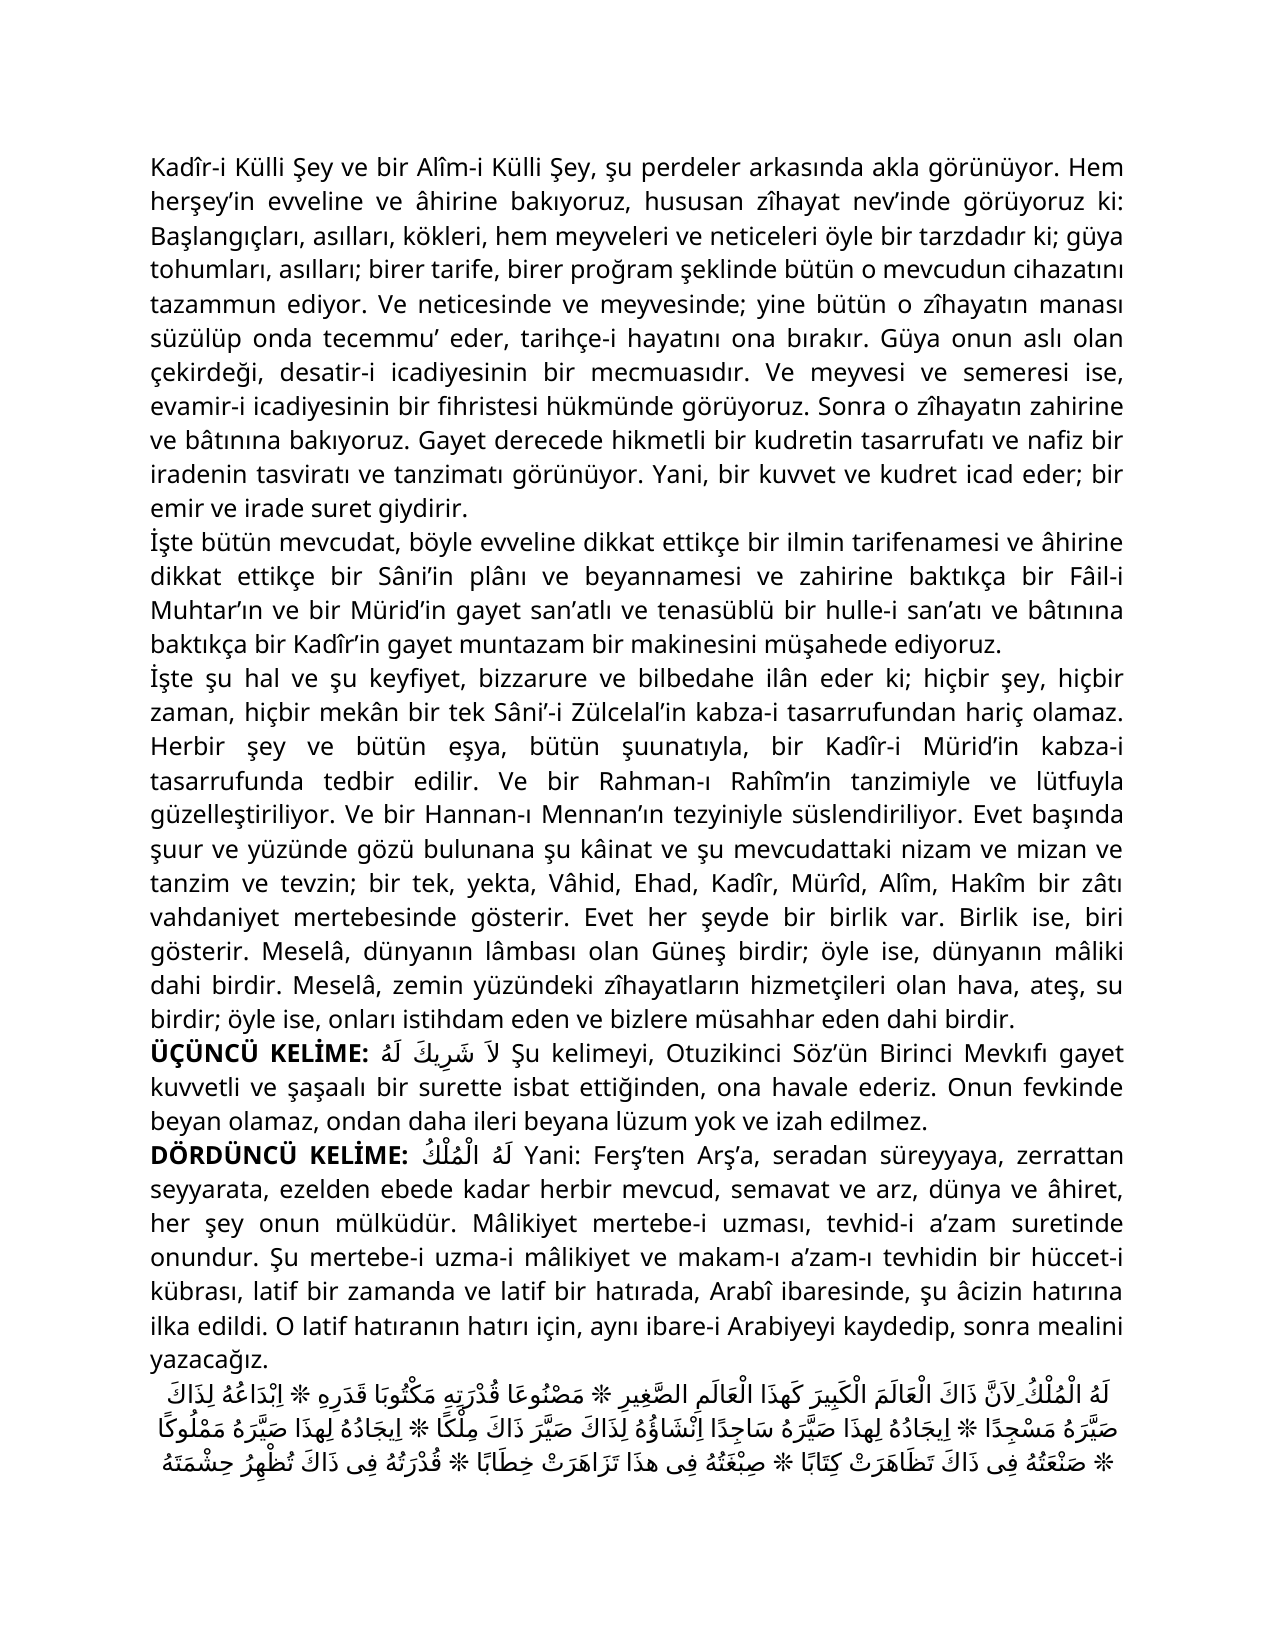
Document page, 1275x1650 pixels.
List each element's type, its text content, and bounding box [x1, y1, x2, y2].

text İşte şu hal ve şu keyfiyet, bizzarure ve bilbedahe ilân eder ki; hiçbir şey, hiçbir zaman, hiçbir mekân bir tek Sâni’-i Zülcelal’in kabza-i tasarrufundan hariç olamaz. Herbir şey ve bütün eşya, bütün şuunatıyla, bir Kadîr-i Mürid’in kabza-i tasarrufunda tedbir edilir. Ve bir Rahman-ı Rahîm’in tanzimiyle ve lütfuyla güzelleştiriliyor. Ve bir Hannan-ı Mennan’ın tezyiniyle süslendiriliyor. Evet başında şuur ve yüzünde gözü bulunana şu kâinat ve şu mevcudattaki nizam ve mizan ve tanzim ve tevzin; bir tek, yekta, Vâhid, Ehad, Kadîr, Mürîd, Alîm, Hakîm bir zâtı vahdaniyet mertebesinde gösterir. Evet her şeyde bir birlik var. Birlik ise, biri gösterir. Meselâ, dünyanın lâmbası olan Güneş birdir; öyle ise, dünyanın mâliki dahi birdir. Meselâ, zemin yüzündeki zîhayatların hizmetçileri olan hava, ateş, su birdir; öyle ise, onları istihdam eden ve bizlere müsahhar eden dahi birdir. [150, 661, 1125, 1036]
text İşte bütün mevcudat, böyle evveline dikkat ettikçe bir ilmin tarifenamesi ve âhirine dikkat ettikçe bir Sâni’in plânı ve beyannamesi ve zahirine baktıkça bir Fâil-i Muhtar’ın ve bir Mürid’in gayet san’atlı ve tenasüblü bir hulle-i san’atı ve bâtınına baktıkça bir Kadîr’in gayet muntazam bir makinesini müşahede ediyoruz. [150, 525, 1125, 661]
text Kadîr-i Külli Şey ve bir Alîm-i Külli Şey, şu perdeler arkasında akla görünüyor. Hem herşey’in evveline ve âhirine bakıyoruz, hususan zîhayat nev’inde görüyoruz ki: Başlangıçları, asılları, kökleri, hem meyveleri ve neticeleri öyle bir tarzdadır ki; güya tohumları, asılları; birer tarife, birer proğram şeklinde bütün o mevcudun cihazatını tazammun ediyor. Ve neticesinde ve meyvesinde; yine bütün o zîhayatın manası süzülüp onda tecemmu’ eder, tarihçe-i hayatını ona bırakır. Güya onun aslı olan çekirdeği, desatir-i icadiyesinin bir mecmuasıdır. Ve meyvesi ve semeresi ise, evamir-i icadiyesinin bir fihristesi hükmünde görüyoruz. Sonra o zîhayatın zahirine ve bâtınına bakıyoruz. Gayet derecede hikmetli bir kudretin tasarrufatı ve nafiz bir iradenin tasviratı ve tanzimatı görünüyor. Yani, bir kuvvet ve kudret icad eder; bir emir ve irade suret giydirir. [150, 150, 1125, 525]
text لَهُ الْمُلْكُ ِلاَنَّ ذَاكَ الْعَالَمَ الْكَبِيرَ كَهذَا الْعَالَمِ الصَّغِيرِ ❊ مَصْنُوعَا قُدْرَتِهِ مَكْتُوبَا قَدَرِهِ ❊ اِبْدَاعُهُ لِذَاكَ صَيَّرَهُ مَسْجِدًا ❊ اِيجَادُهُ لِهذَا صَيَّرَهُ سَاجِدًا اِنْشَاؤُهُ لِذَاكَ صَيَّرَ ذَاكَ مِلْكًا ❊ اِيجَادُهُ لِهذَا صَيَّرَهُ مَمْلُوكًا ❊ صَنْعَتُهُ فِى ذَاكَ تَظَاهَرَتْ كِتَابًا ❊ صِبْغَتُهُ فِى هذَا تَزَاهَرَتْ خِطَابًا ❊ قُدْرَتُهُ فِى ذَاكَ تُظْهِرُ حِشْمَتَهُ ❊ رَحْمَتُهُ فِى هذَا تُنَظِّمُ نِعْمَتَهُ ❊ حِشْمَتُهُ فِى ذَاكَ تَشْهَدُ هُوَ الْوَاحِدُ ❊ نِعْمَتُهُ فِى هذَا تُعْلِنُ هُوَ اْلاَحَدُ ❊ سِكَّتُهُ فِى ذَاكَ فِى الْكُلِّ وَاْلاَجْزَاءِ ❊ خَاتَمُهُ فِى هذَا فِى الْجِسْمِ وَ اْلاَعْضَاءِ ❊ [150, 1376, 1125, 1478]
text DÖRDÜNCÜ KELİME: لَهُ الْمُلْكُ Yani: Ferş’ten Arş’a, seradan süreyyaya, zerrattan seyyarata, ezelden ebede kadar herbir mevcud, semavat ve arz, dünya ve âhiret, her şey onun mülküdür. Mâlikiyet mertebe-i uzması, tevhid-i a’zam suretinde onundur. Şu mertebe-i uzma-i mâlikiyet ve makam-ı a’zam-ı tevhidin bir hüccet-i kübrası, latif bir zamanda ve latif bir hatırada, Arabî ibaresinde, şu âcizin hatırına ilka edildi. O latif hatıranın hatırı için, aynı ibare-i Arabiyeyi kaydedip, sonra mealini yazacağız. [150, 1138, 1125, 1376]
text ÜÇÜNCÜ KELİME: لاَ شَرِيكَ لَهُ Şu kelimeyi, Otuzikinci Söz’ün Birinci Mevkıfı gayet kuvvetli ve şaşaalı bir surette isbat ettiğinden, ona havale ederiz. Onun fevkinde beyan olamaz, ondan daha ileri beyana lüzum yok ve izah edilmez. [150, 1036, 1125, 1138]
